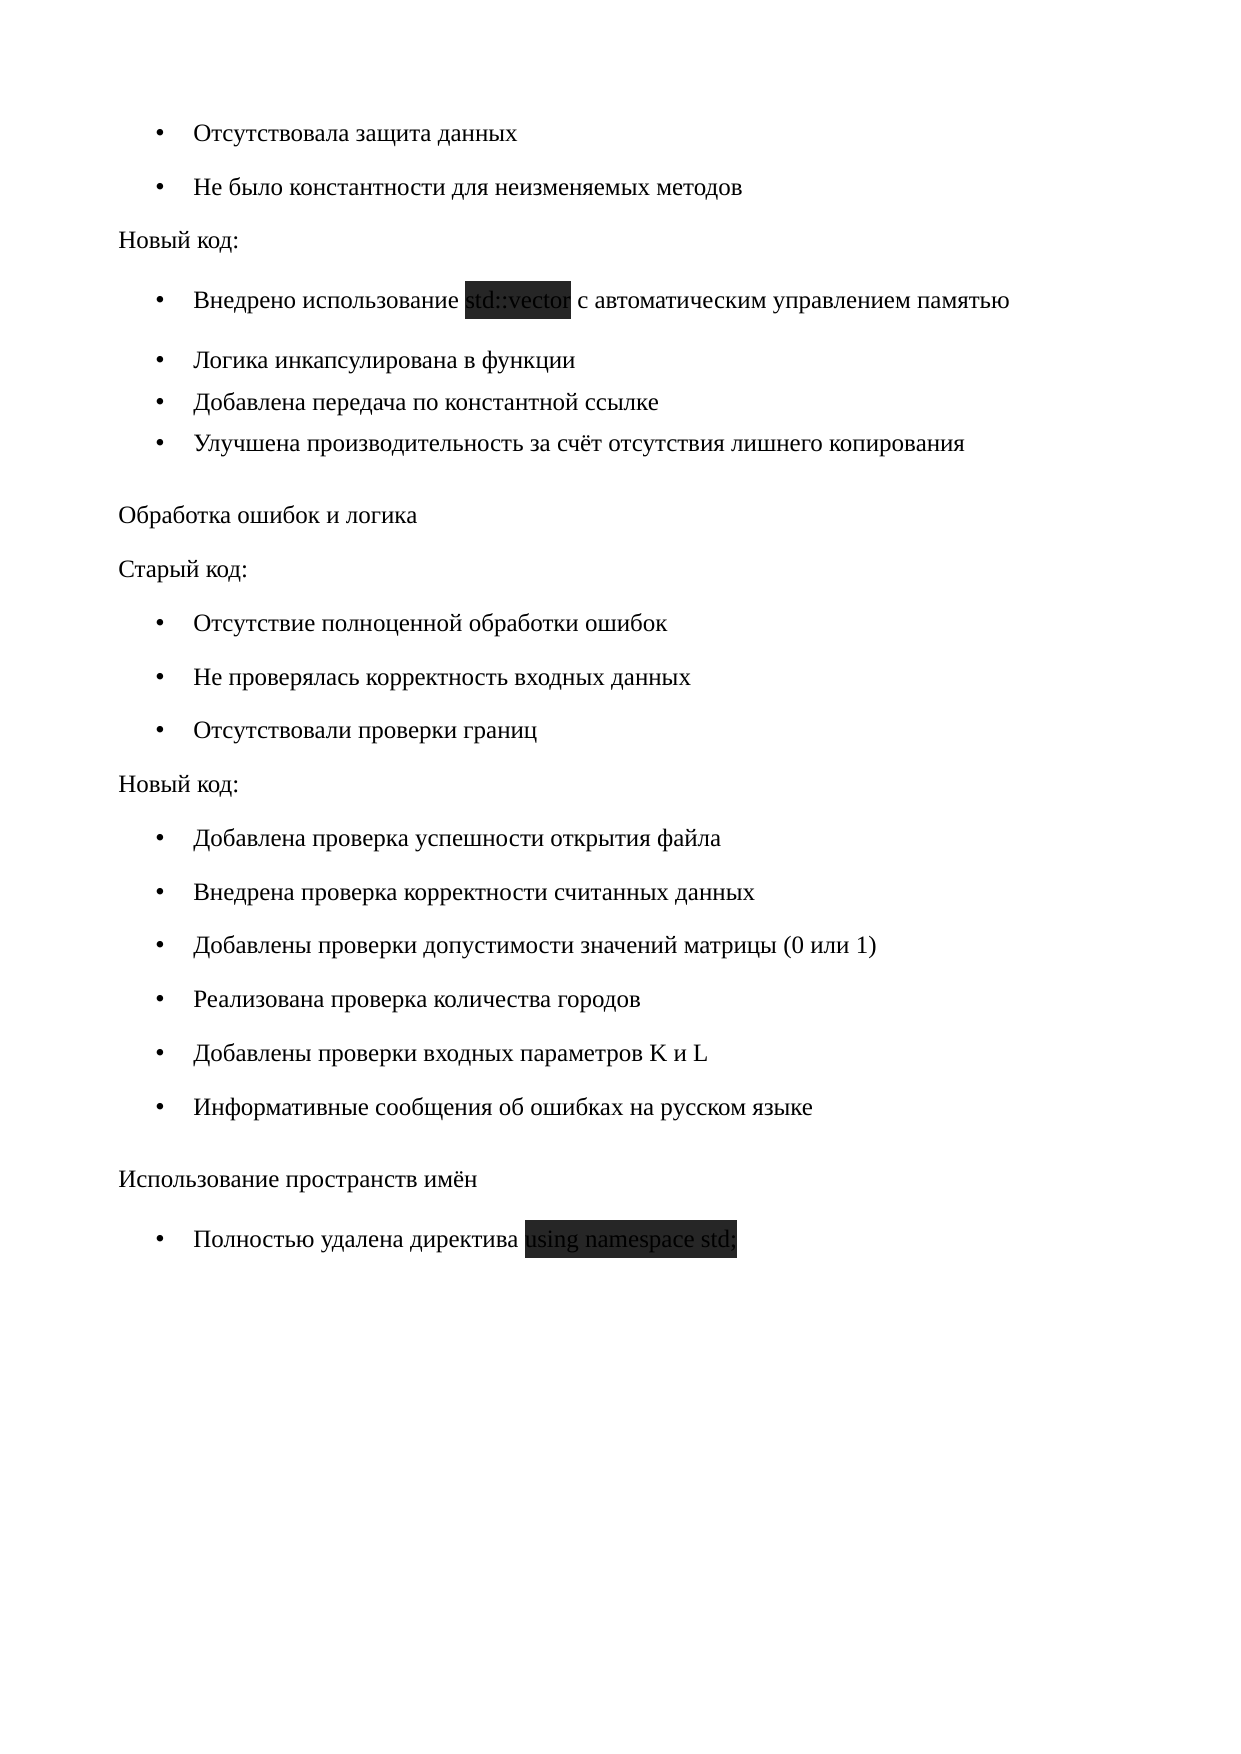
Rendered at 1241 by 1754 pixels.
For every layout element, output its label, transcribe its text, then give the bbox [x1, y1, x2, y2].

list Полностью удалена директива using namespace std; [156, 1218, 1122, 1259]
list Не проверялась корректность входных данных [156, 662, 1122, 691]
list Добавлена передача по константной ссылке [156, 387, 1122, 416]
list Информативные сообщения об ошибках на русском языке [156, 1092, 1122, 1121]
list Отсутствовала защита данных [156, 118, 1122, 147]
list Не было константности для неизменяемых методов [156, 172, 1122, 201]
list Отсутствие полноценной обработки ошибок [156, 608, 1122, 637]
list Логика инкапсулирована в функции [156, 346, 1122, 374]
list Внедрена проверка корректности считанных данных [156, 877, 1122, 906]
list Внедрено использование std::vector с автоматическим управлением памятью [156, 279, 1122, 321]
text Новый код: [118, 769, 1122, 798]
list Реализована проверка количества городов [156, 984, 1122, 1013]
subtitle Использование пространств имён [118, 1164, 1122, 1193]
subtitle Обработка ошибок и логика [118, 501, 1122, 529]
list Добавлены проверки допустимости значений матрицы (0 или 1) [156, 931, 1122, 959]
text Старый код: [118, 554, 1122, 583]
list Отсутствовали проверки границ [156, 716, 1122, 744]
text Новый код: [118, 226, 1122, 254]
list Добавлена проверка успешности открытия файла [156, 823, 1122, 852]
list Улучшена производительность за счёт отсутствия лишнего копирования [156, 428, 1122, 457]
list Добавлены проверки входных параметров K и L [156, 1038, 1122, 1067]
